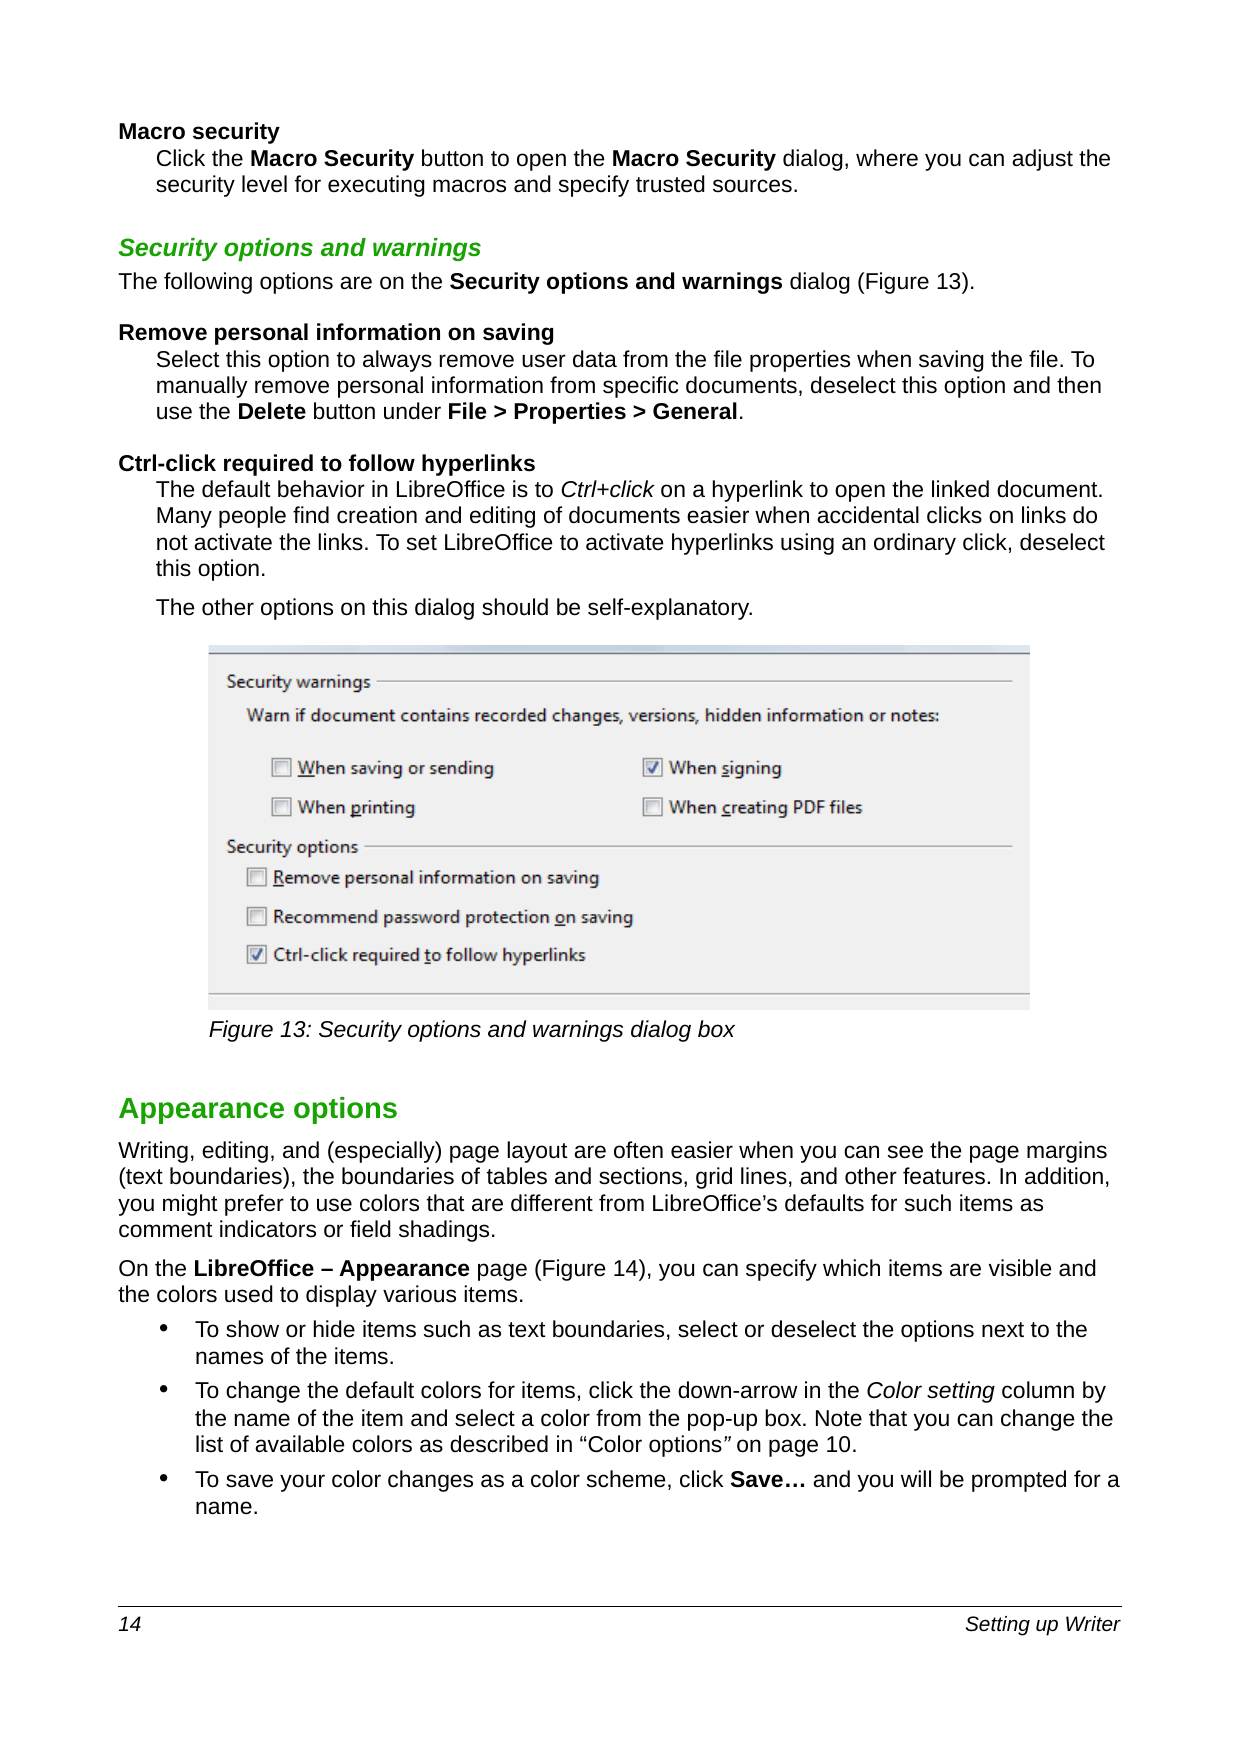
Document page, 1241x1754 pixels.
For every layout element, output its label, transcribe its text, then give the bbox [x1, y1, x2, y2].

text Writing, editing, and (especially) page layout are often easier when you can see the page margins (text boundaries), the boundaries of tables and sections, grid lines, and other features. In addition, you might prefer to use colors that are different from LibreOffice’s defaults for such items as comment indicators or field shadings. [118, 1137, 1122, 1242]
text Macro security [118, 118, 1122, 144]
text Ctrl-click required to follow hyperlinks [118, 450, 1122, 476]
text Remove personal information on saving [118, 319, 1122, 346]
list To change the default colors for items, click the down-arrow in the Color setting column by the name of the item and select a color from the pop-up box. Note that you can change the list of available colors as described in “Color options” on page 10. [156, 1376, 1122, 1458]
list To save your color changes as a color scheme, click Save… and you will be prompted for a name. [156, 1464, 1122, 1519]
subtitle Security options and warnings [118, 233, 1122, 261]
list On the LibreOffice – Appearance page (Figure 14), you can specify which items are visible and the colors used to display various items. [118, 1255, 1122, 1307]
subtitle Appearance options [118, 1091, 1122, 1124]
text The other options on this dialog should be self-explanatory. [156, 594, 1122, 620]
text The default behavior in LibreOffice is to Ctrl+click on a hyperlink to open the linked document. Many people find creation and editing of documents easier when accidental clicks on links do not activate the links. To set LibreOffice to activate hyperlinks using an ordinary click, deselect this option. [156, 476, 1122, 581]
text Select this option to always remove user data from the file properties when saving the file. To manually remove personal information from specific documents, deselect this option and then use the Delete button under File > Properties > General. [156, 346, 1122, 425]
list To show or hide items such as text boundaries, select or deselect the options next to the names of the items. [156, 1314, 1122, 1369]
text Figure 13: Security options and warnings dialog box [208, 1016, 1032, 1042]
text The following options are on the Security options and warnings dialog (Figure 13). [118, 268, 1122, 294]
text Click the Macro Security button to open the Macro Security dialog, where you can adjust the security level for executing macros and specify trusted sources. [156, 144, 1122, 197]
picture [208, 645, 1030, 1010]
